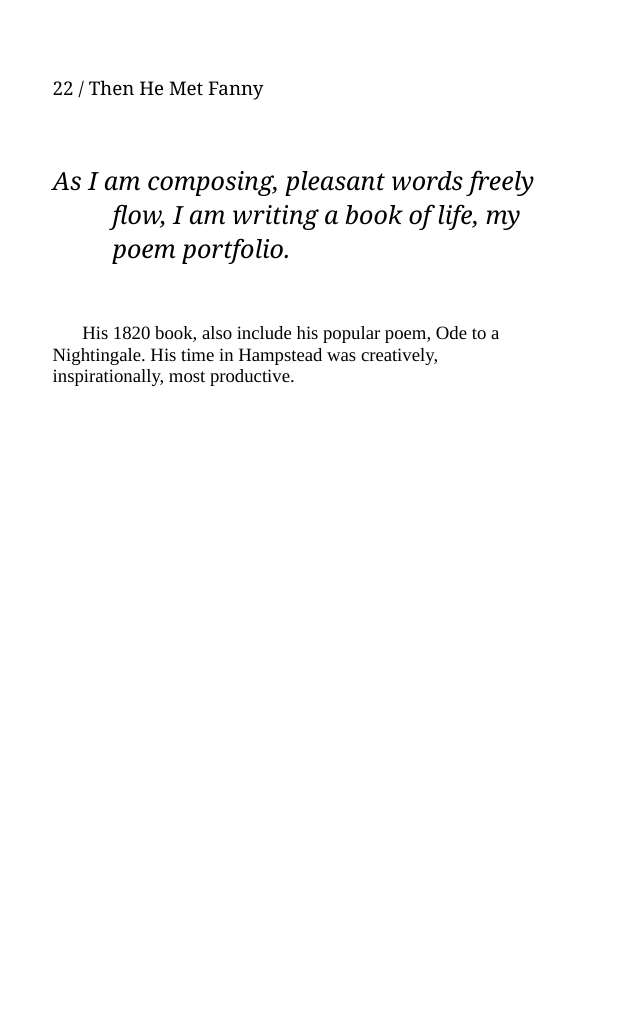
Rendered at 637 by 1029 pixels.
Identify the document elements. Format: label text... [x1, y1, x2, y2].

text His 1820 book, also include his popular poem, Ode to a Nightingale. His time in Hampstead was creatively, inspirationally, most productive. [52, 322, 538, 387]
subtitle As I am composing, pleasant words freely flow, I am writing a book of life, my poem portfolio. [52, 164, 538, 266]
